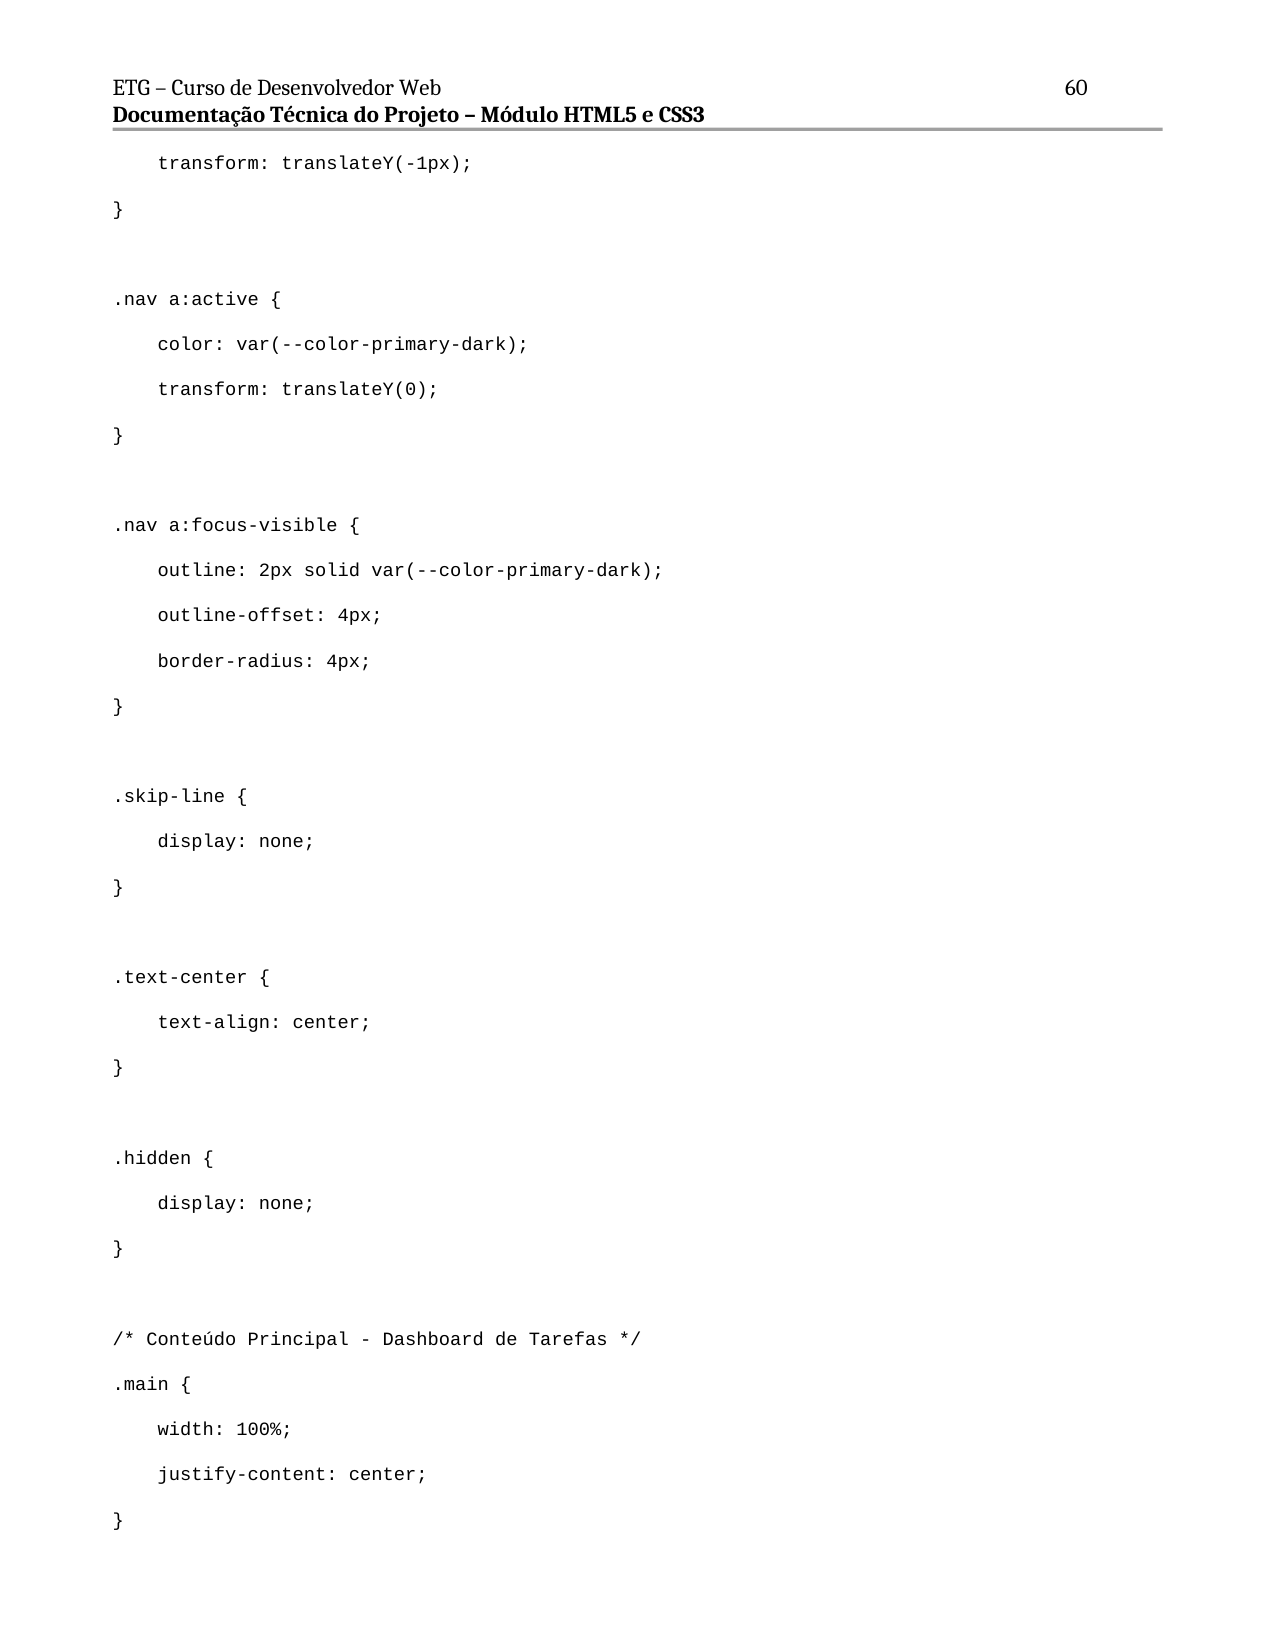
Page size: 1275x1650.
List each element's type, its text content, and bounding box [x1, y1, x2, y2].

text border-radius: 4px; [112, 651, 1162, 673]
text .hidden { [112, 1149, 1162, 1170]
text outline: 2px solid var(--color-primary-dark); [112, 561, 1162, 582]
text .text-center { [112, 968, 1162, 989]
text } [112, 697, 1162, 718]
text display: none; [112, 1194, 1162, 1215]
text .skip-line { [112, 787, 1162, 808]
text } [112, 1510, 1162, 1532]
text transform: translateY(0); [112, 380, 1162, 401]
text .nav a:focus-visible { [112, 516, 1162, 537]
text .main { [112, 1375, 1162, 1396]
text width: 100%; [112, 1420, 1162, 1441]
text } [112, 425, 1162, 447]
text color: var(--color-primary-dark); [112, 335, 1162, 356]
text .nav a:active { [112, 290, 1162, 311]
text } [112, 877, 1162, 899]
text } [112, 1058, 1162, 1079]
text } [112, 1239, 1162, 1260]
text outline-offset: 4px; [112, 606, 1162, 627]
text /* Conteúdo Principal - Dashboard de Tarefas */ [112, 1329, 1162, 1351]
text justify-content: center; [112, 1465, 1162, 1486]
text transform: translateY(-1px); [112, 154, 1162, 175]
text text-align: center; [112, 1013, 1162, 1034]
text display: none; [112, 832, 1162, 853]
text } [112, 199, 1162, 221]
